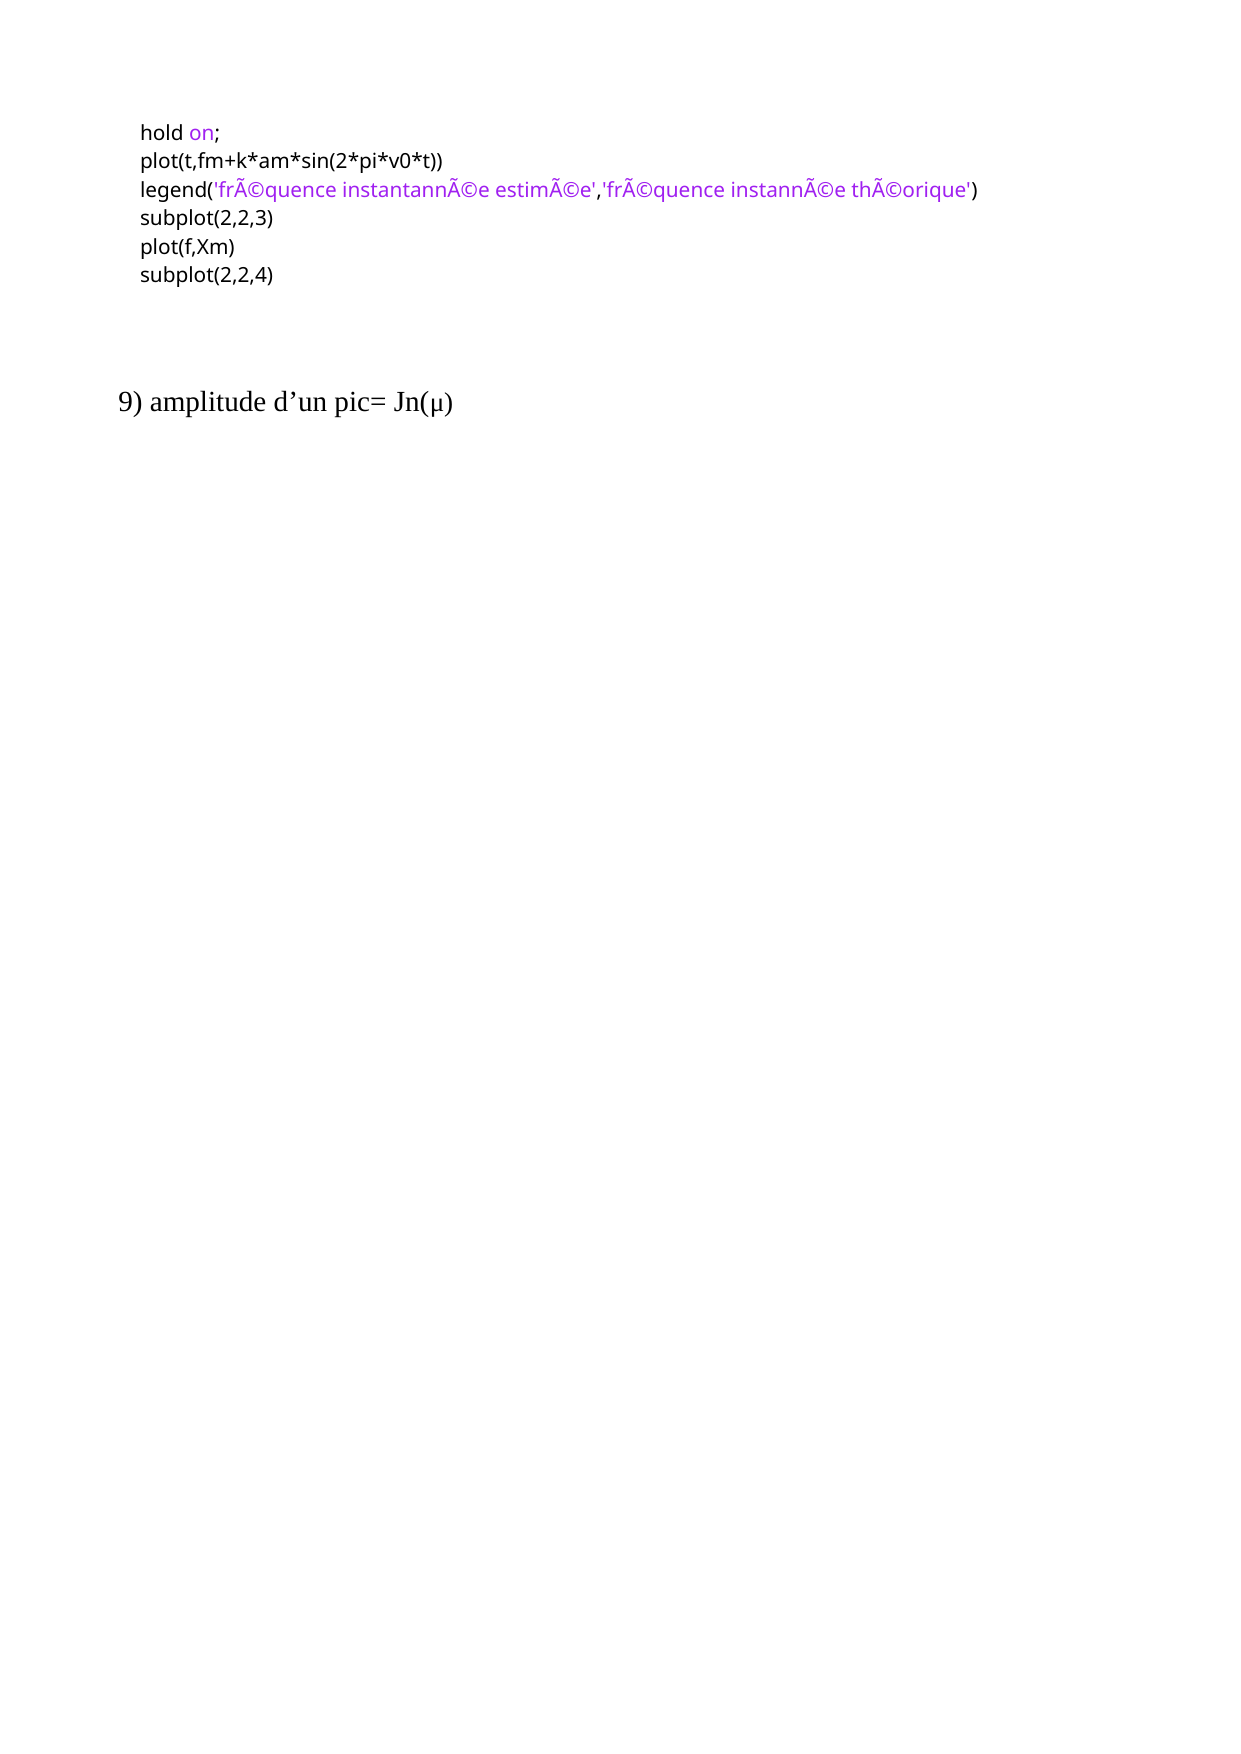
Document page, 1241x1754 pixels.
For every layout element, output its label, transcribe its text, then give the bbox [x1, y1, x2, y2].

text subplot(2,2,4) [118, 260, 1122, 289]
text plot(t,fm+k*am*sin(2*pi*v0*t)) [118, 147, 1122, 175]
text 9) amplitude d’un pic= Jn(μ) [118, 384, 1122, 418]
text subplot(2,2,3) [118, 203, 1122, 232]
text plot(f,Xm) [118, 232, 1122, 260]
text hold on; [118, 118, 1122, 147]
text legend('frÃ©quence instantannÃ©e estimÃ©e','frÃ©quence instannÃ©e thÃ©orique') [118, 175, 1122, 203]
